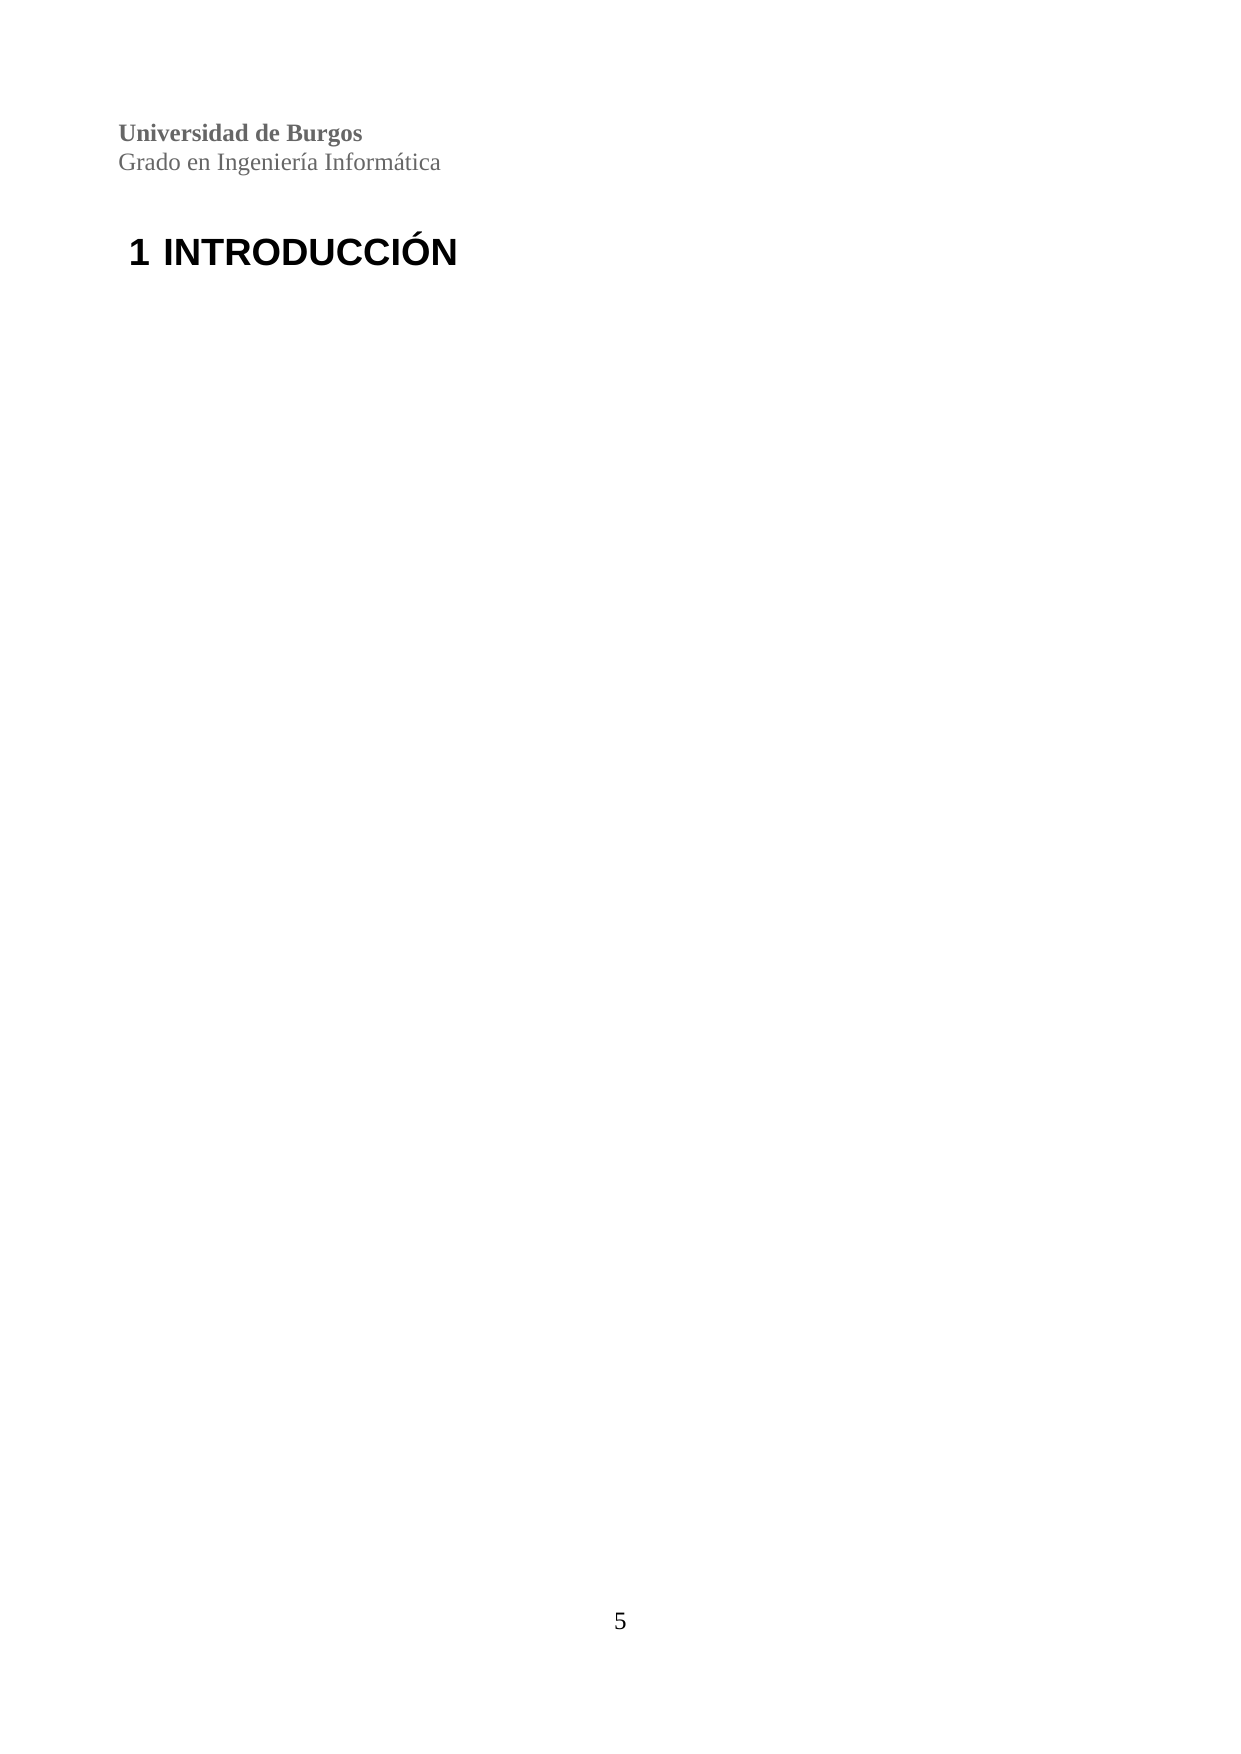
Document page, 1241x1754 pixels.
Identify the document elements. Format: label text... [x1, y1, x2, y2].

subtitle INTRODUCCIÓN [118, 230, 1122, 274]
